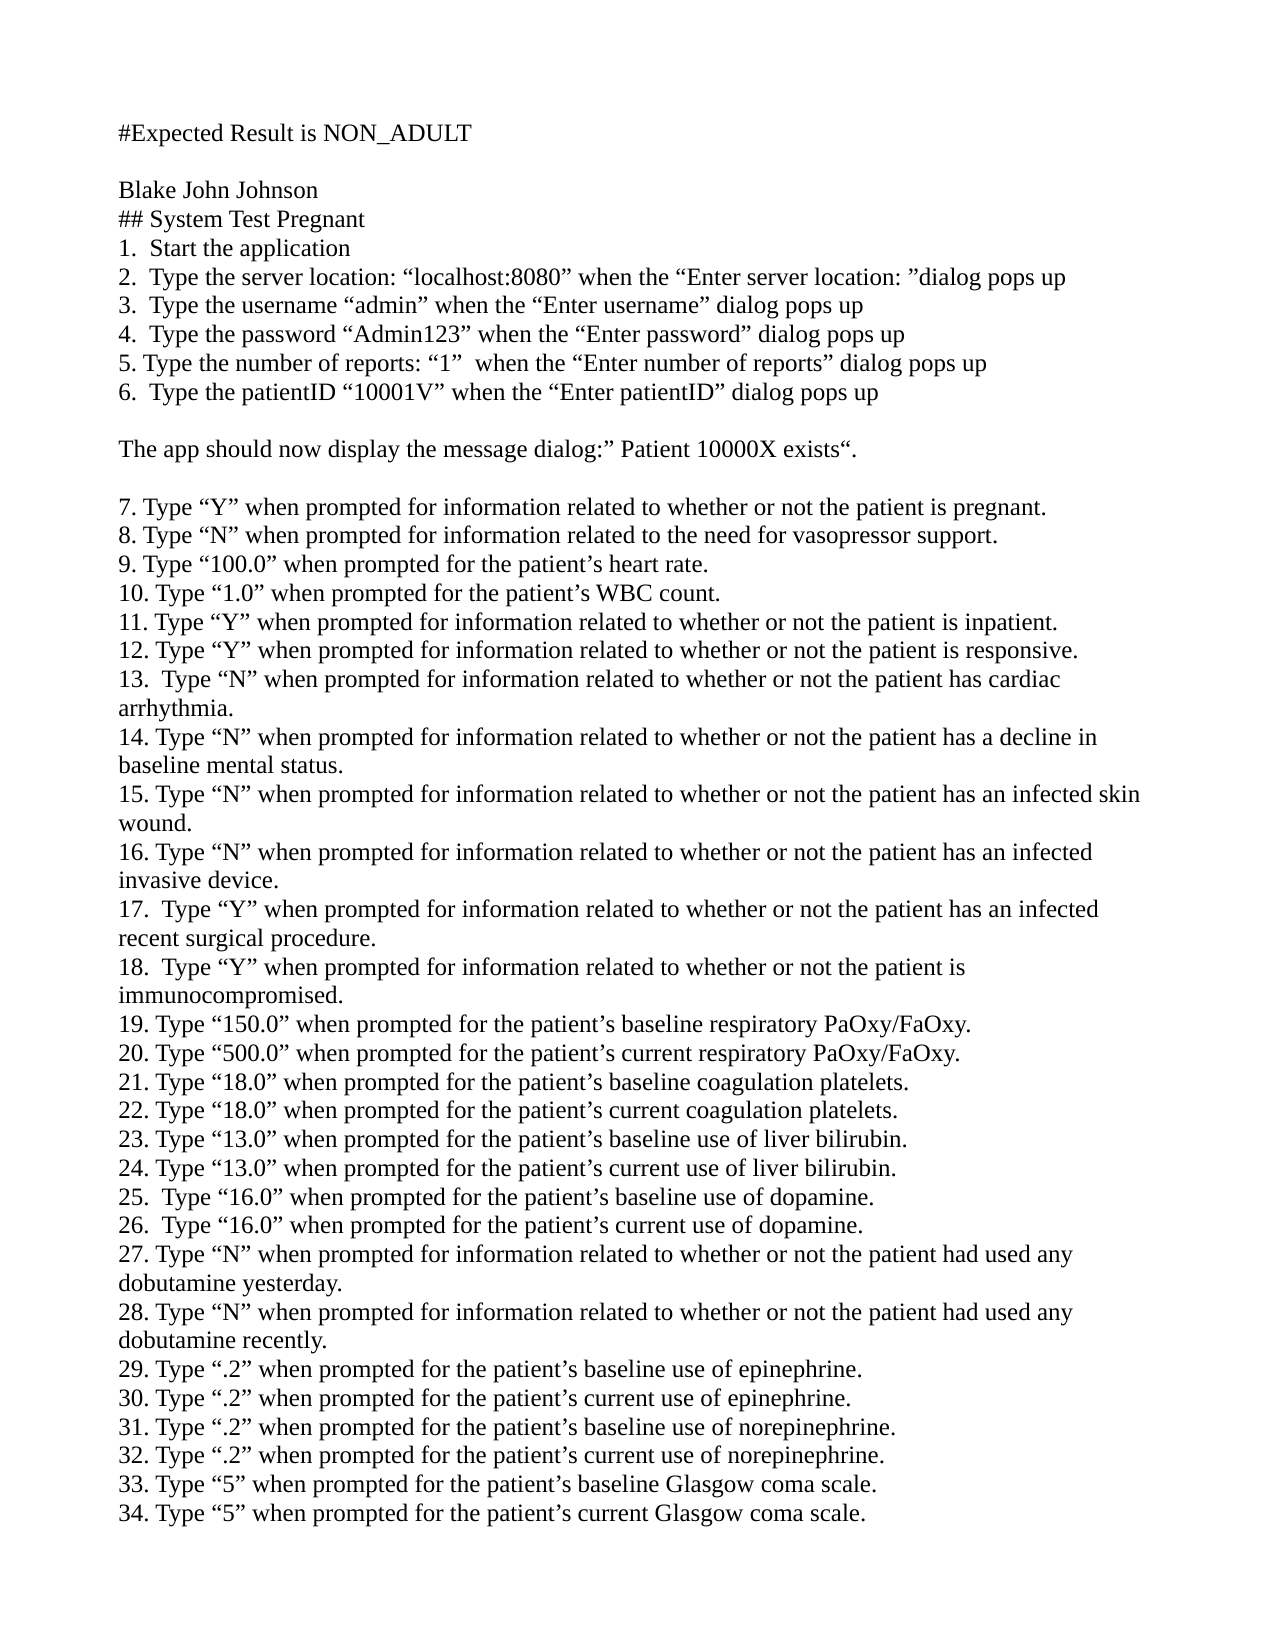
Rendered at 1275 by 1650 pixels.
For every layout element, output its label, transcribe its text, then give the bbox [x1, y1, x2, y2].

text 19. Type “150.0” when prompted for the patient’s baseline respiratory PaOxy/FaOxy. [118, 1009, 1157, 1038]
text 17. Type “Y” when prompted for information related to whether or not the patient has an infected recent surgical procedure. [118, 894, 1157, 952]
text 26. Type “16.0” when prompted for the patient’s current use of dopamine. [118, 1211, 1157, 1239]
text 3. Type the username “admin” when the “Enter username” dialog pops up [118, 291, 1157, 319]
text 22. Type “18.0” when prompted for the patient’s current coagulation platelets. [118, 1096, 1157, 1124]
text 21. Type “18.0” when prompted for the patient’s baseline coagulation platelets. [118, 1067, 1157, 1096]
text Blake John Johnson [118, 176, 1157, 204]
text The app should now display the message dialog:” Patient 10000X exists“. [118, 434, 1157, 463]
text 1. Start the application [118, 233, 1157, 262]
text 2. Type the server location: “localhost:8080” when the “Enter server location: ”dialog pops up [118, 262, 1157, 291]
text 27. Type “N” when prompted for information related to whether or not the patient had used any dobutamine yesterday. [118, 1239, 1157, 1297]
text 5. Type the number of reports: “1” when the “Enter number of reports” dialog pops up [118, 348, 1157, 377]
text 11. Type “Y” when prompted for information related to whether or not the patient is inpatient. [118, 607, 1157, 636]
text 23. Type “13.0” when prompted for the patient’s baseline use of liver bilirubin. [118, 1124, 1157, 1153]
text 15. Type “N” when prompted for information related to whether or not the patient has an infected skin wound. [118, 779, 1157, 837]
text 6. Type the patientID “10001V” when the “Enter patientID” dialog pops up [118, 377, 1157, 406]
text 9. Type “100.0” when prompted for the patient’s heart rate. [118, 549, 1157, 578]
text 32. Type “.2” when prompted for the patient’s current use of norepinephrine. [118, 1441, 1157, 1469]
text 29. Type “.2” when prompted for the patient’s baseline use of epinephrine. [118, 1354, 1157, 1383]
text 13. Type “N” when prompted for information related to whether or not the patient has cardiac arrhythmia. [118, 664, 1157, 722]
text 25. Type “16.0” when prompted for the patient’s baseline use of dopamine. [118, 1182, 1157, 1211]
text 30. Type “.2” when prompted for the patient’s current use of epinephrine. [118, 1383, 1157, 1412]
text 31. Type “.2” when prompted for the patient’s baseline use of norepinephrine. [118, 1412, 1157, 1441]
text 18. Type “Y” when prompted for information related to whether or not the patient is immunocompromised. [118, 952, 1157, 1009]
text 4. Type the password “Admin123” when the “Enter password” dialog pops up [118, 319, 1157, 348]
text 20. Type “500.0” when prompted for the patient’s current respiratory PaOxy/FaOxy. [118, 1038, 1157, 1067]
text 12. Type “Y” when prompted for information related to whether or not the patient is responsive. [118, 636, 1157, 664]
text 7. Type “Y” when prompted for information related to whether or not the patient is pregnant. [118, 492, 1157, 521]
text 34. Type “5” when prompted for the patient’s current Glasgow coma scale. [118, 1498, 1157, 1527]
text 16. Type “N” when prompted for information related to whether or not the patient has an infected invasive device. [118, 837, 1157, 894]
text ## System Test Pregnant [118, 204, 1157, 233]
text 10. Type “1.0” when prompted for the patient’s WBC count. [118, 578, 1157, 607]
text 14. Type “N” when prompted for information related to whether or not the patient has a decline in baseline mental status. [118, 722, 1157, 779]
text #Expected Result is NON_ADULT [118, 118, 1157, 147]
text 8. Type “N” when prompted for information related to the need for vasopressor support. [118, 521, 1157, 549]
text 24. Type “13.0” when prompted for the patient’s current use of liver bilirubin. [118, 1153, 1157, 1182]
text 28. Type “N” when prompted for information related to whether or not the patient had used any dobutamine recently. [118, 1297, 1157, 1354]
text 33. Type “5” when prompted for the patient’s baseline Glasgow coma scale. [118, 1469, 1157, 1498]
